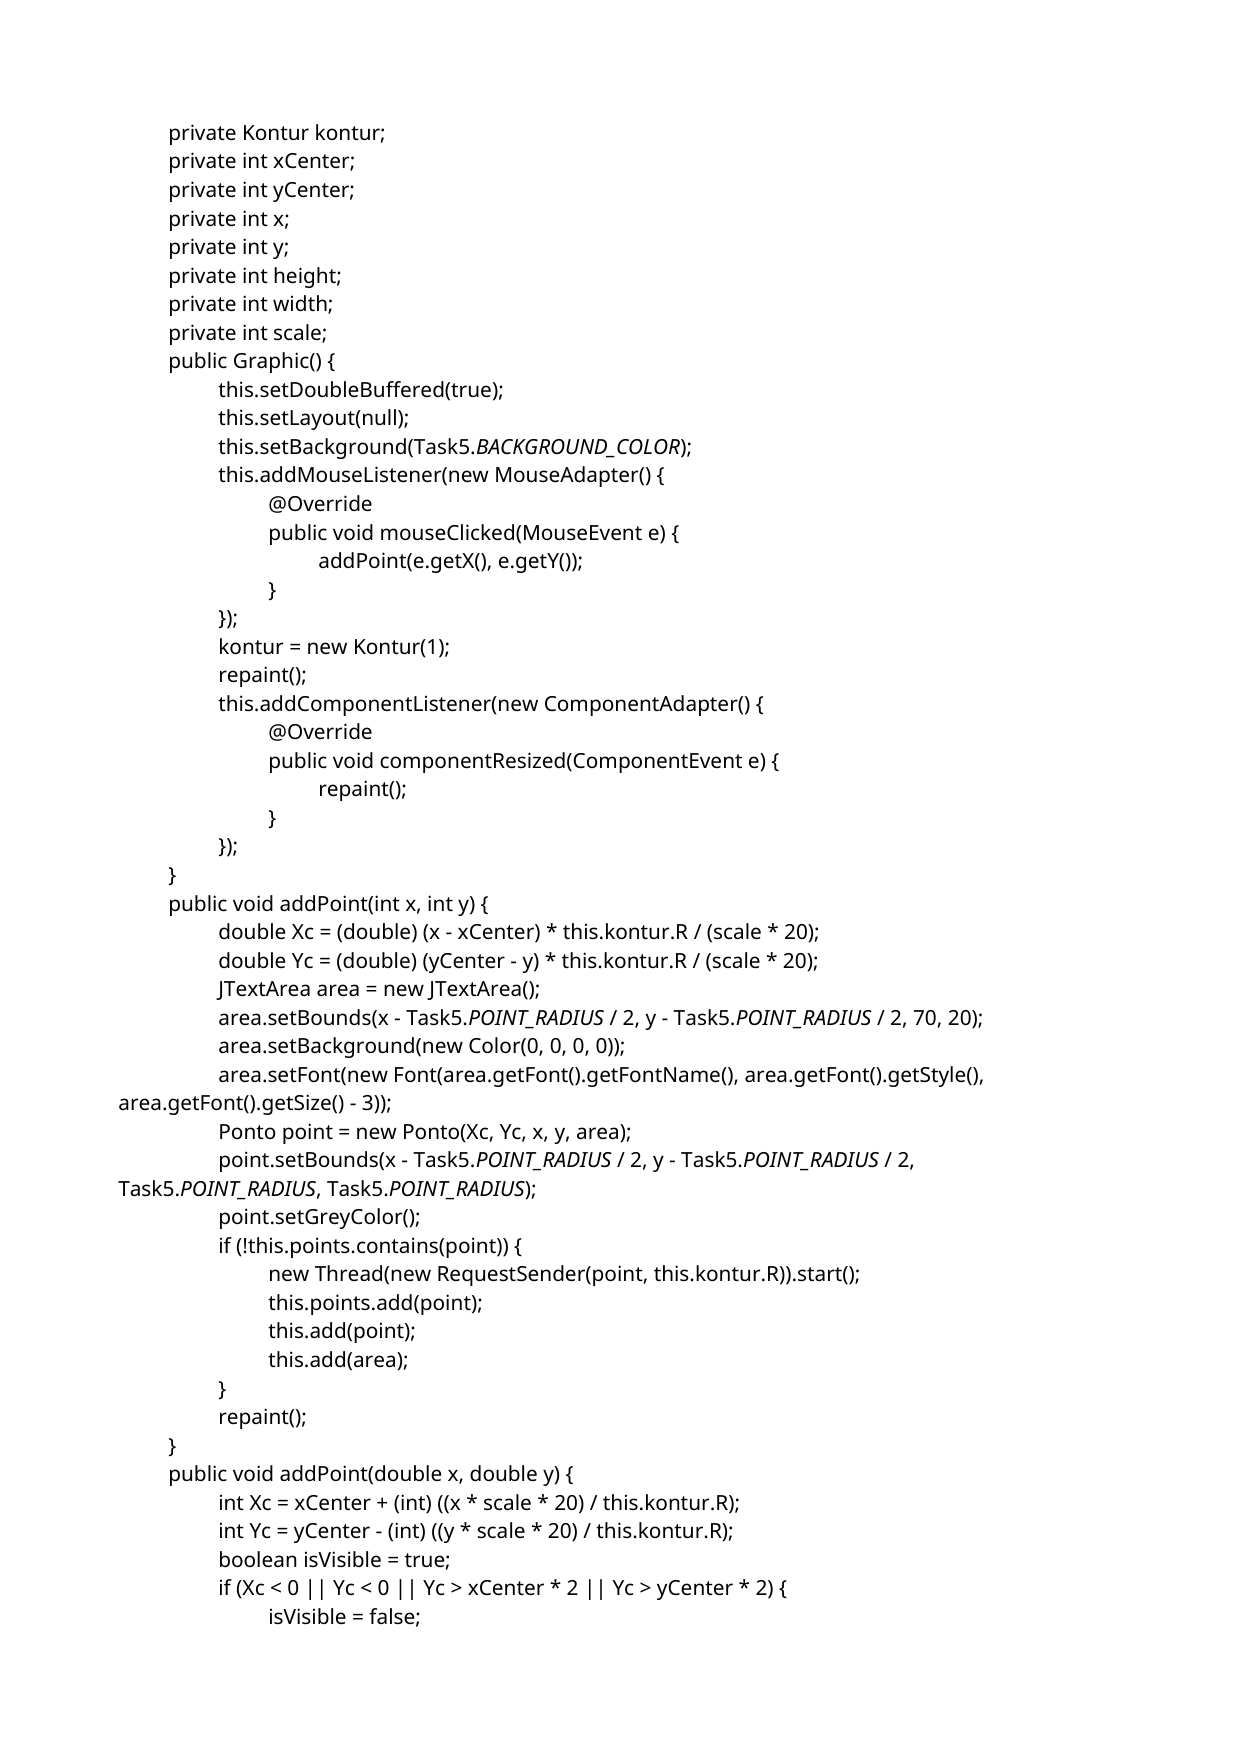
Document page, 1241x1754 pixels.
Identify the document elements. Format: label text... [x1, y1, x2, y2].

text public void componentResized(ComponentEvent e) { [118, 746, 1122, 774]
text double Yc = (double) (yCenter - y) * this.kontur.R / (scale * 20); [118, 946, 1122, 974]
text } [118, 803, 1122, 832]
text this.addMouseListener(new MouseAdapter() { [118, 461, 1122, 489]
text int Yc = yCenter - (int) ((y * scale * 20) / this.kontur.R); [118, 1516, 1122, 1545]
text } [118, 1431, 1122, 1459]
text if (!this.points.contains(point)) { [118, 1231, 1122, 1259]
text repaint(); [118, 660, 1122, 689]
text } [118, 860, 1122, 889]
text point.setGreyColor(); [118, 1202, 1122, 1231]
text private int xCenter; [118, 147, 1122, 175]
text private int height; [118, 261, 1122, 289]
text public void addPoint(int x, int y) { [118, 889, 1122, 917]
text }); [118, 832, 1122, 860]
text addPoint(e.getX(), e.getY()); [118, 546, 1122, 575]
text @Override [118, 489, 1122, 518]
text point.setBounds(x - Task5.POINT_RADIUS / 2, y - Task5.POINT_RADIUS / 2, Task5.POINT_RADIUS, Task5.POINT_RADIUS); [118, 1146, 1122, 1202]
text JTextArea area = new JTextArea(); [118, 974, 1122, 1003]
text this.points.add(point); [118, 1288, 1122, 1317]
text public void addPoint(double x, double y) { [118, 1459, 1122, 1488]
text private int scale; [118, 318, 1122, 346]
text area.setBounds(x - Task5.POINT_RADIUS / 2, y - Task5.POINT_RADIUS / 2, 70, 20); [118, 1003, 1122, 1031]
text private Kontur kontur; [118, 118, 1122, 147]
text boolean isVisible = true; [118, 1545, 1122, 1573]
text area.setBackground(new Color(0, 0, 0, 0)); [118, 1031, 1122, 1060]
text this.addComponentListener(new ComponentAdapter() { [118, 689, 1122, 717]
text new Thread(new RequestSender(point, this.kontur.R)).start(); [118, 1259, 1122, 1288]
text @Override [118, 717, 1122, 746]
text } [118, 575, 1122, 603]
text this.add(area); [118, 1345, 1122, 1374]
text repaint(); [118, 774, 1122, 803]
text isVisible = false; [118, 1602, 1122, 1631]
text private int yCenter; [118, 175, 1122, 204]
text int Xc = xCenter + (int) ((x * scale * 20) / this.kontur.R); [118, 1488, 1122, 1516]
text this.add(point); [118, 1317, 1122, 1345]
text this.setDoubleBuffered(true); [118, 375, 1122, 403]
text } [118, 1374, 1122, 1402]
text private int y; [118, 232, 1122, 261]
text private int x; [118, 204, 1122, 232]
text public void mouseClicked(MouseEvent e) { [118, 518, 1122, 546]
text private int width; [118, 289, 1122, 318]
text area.setFont(new Font(area.getFont().getFontName(), area.getFont().getStyle(), area.getFont().getSize() - 3)); [118, 1060, 1122, 1117]
text public Graphic() { [118, 346, 1122, 375]
text kontur = new Kontur(1); [118, 632, 1122, 660]
text Ponto point = new Ponto(Xc, Yc, x, y, area); [118, 1117, 1122, 1146]
text this.setBackground(Task5.BACKGROUND_COLOR); [118, 432, 1122, 461]
text repaint(); [118, 1402, 1122, 1431]
text }); [118, 603, 1122, 632]
text this.setLayout(null); [118, 403, 1122, 432]
text if (Xc < 0 || Yc < 0 || Yc > xCenter * 2 || Yc > yCenter * 2) { [118, 1573, 1122, 1602]
text double Xc = (double) (x - xCenter) * this.kontur.R / (scale * 20); [118, 917, 1122, 946]
